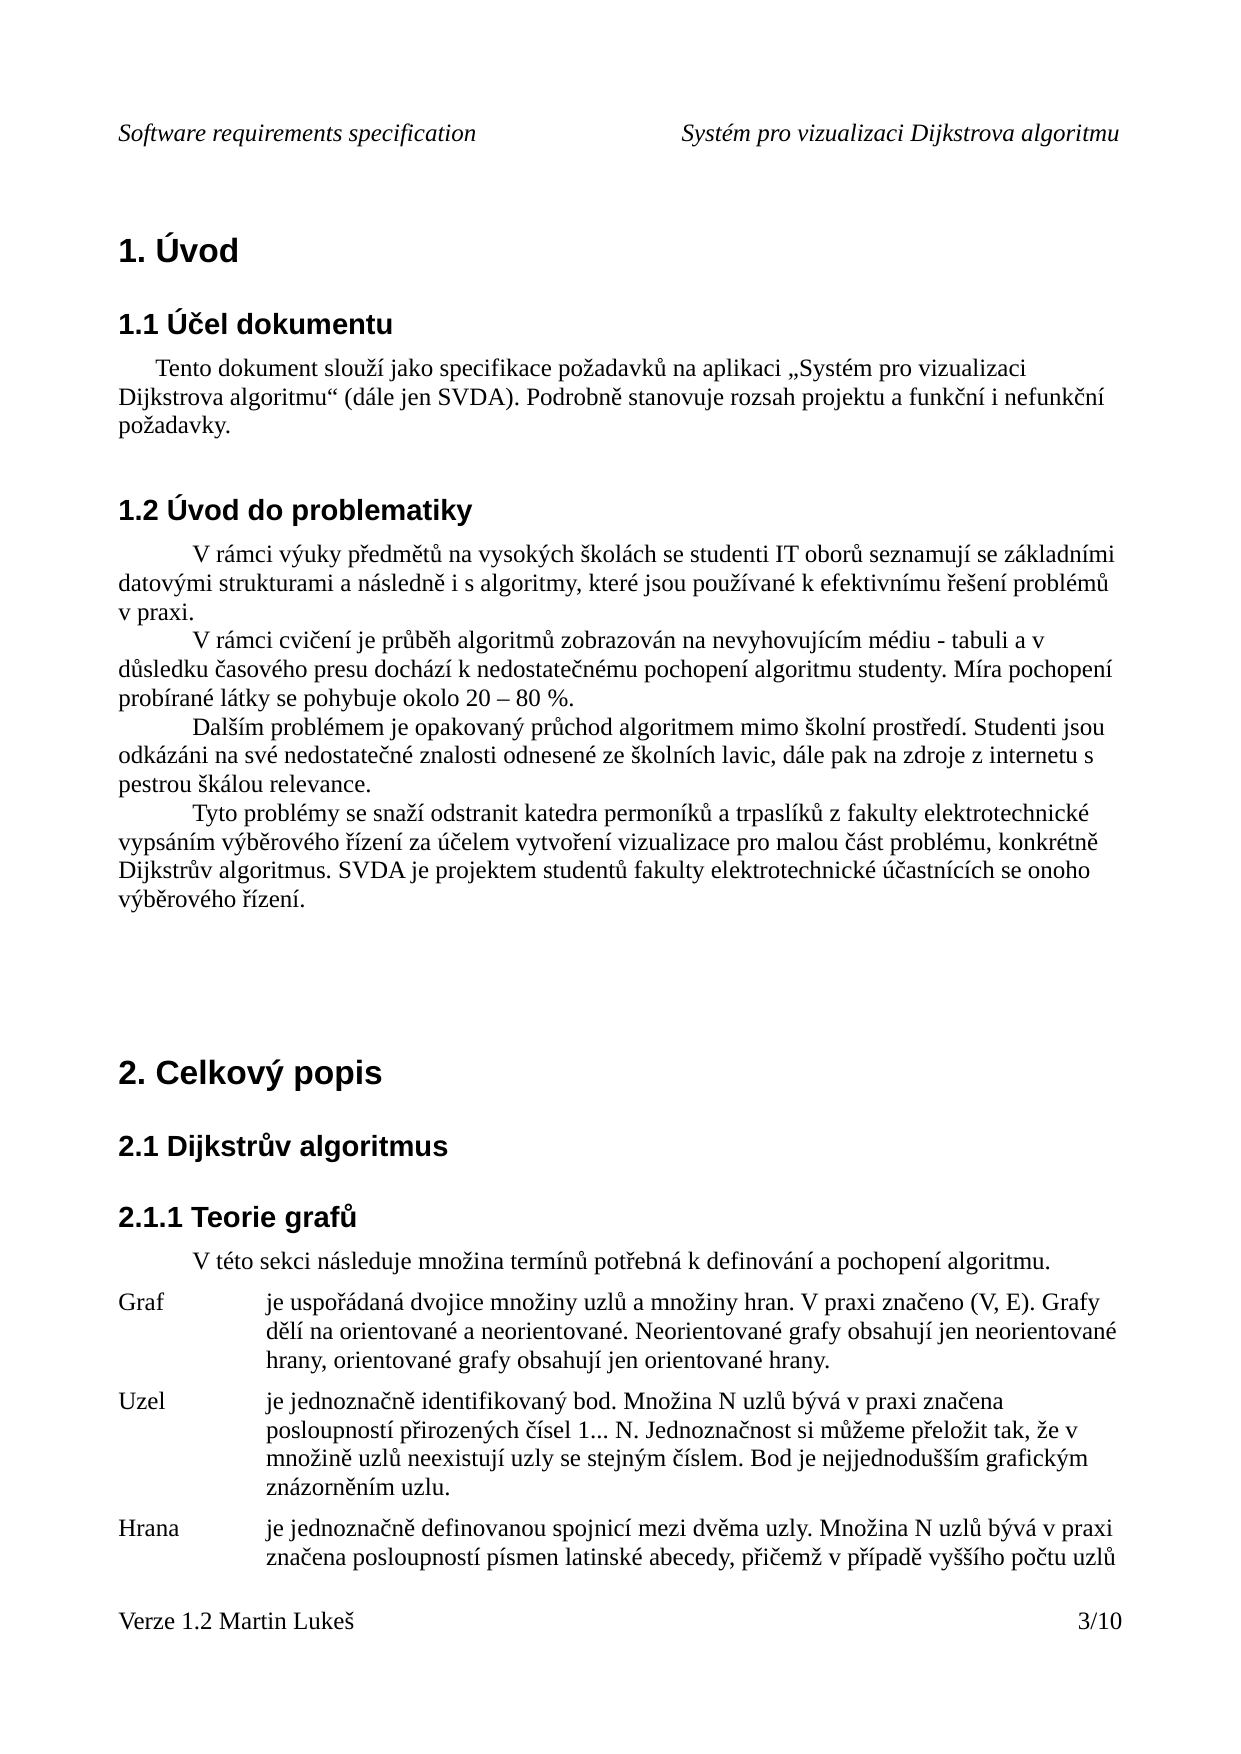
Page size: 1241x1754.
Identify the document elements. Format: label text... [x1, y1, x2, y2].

text Tento dokument slouží jako specifikace požadavků na aplikaci „Systém pro vizualizaci Dijkstrova algoritmu“ (dále jen SVDA). Podrobně stanovuje rozsah projektu a funkční i nefunkční [118, 353, 1122, 411]
text V této sekci následuje množina termínů potřebná k definování a pochopení algoritmu. [118, 1246, 1122, 1275]
text Tyto problémy se snaží odstranit katedra permoníků a trpaslíků z fakulty elektrotechnické vypsáním výběrového řízení za účelem vytvoření vizualizace pro malou část problému, konkrétně Dijkstrův algoritmus. SVDA je projektem studentů fakulty elektrotechnické účastnících se onoho výběrového řízení. [118, 798, 1122, 913]
text Uzel je jednoznačně identifikovaný bod. Množina N uzlů bývá v praxi značena posloupností přirozených čísel 1... N. Jednoznačnost si můžeme přeložit tak, že v množině uzlů neexistují uzly se stejným číslem. Bod je nejjednodušším grafickým znázorněním uzlu. [118, 1386, 1122, 1501]
subtitle 2.1 Dijkstrův algoritmus [118, 1129, 1122, 1162]
text V rámci výuky předmětů na vysokých školách se studenti IT oborů seznamují se základními datovými strukturami a následně i s algoritmy, které jsou používané k efektivnímu řešení problémů v praxi. [118, 539, 1122, 625]
text V rámci cvičení je průběh algoritmů zobrazován na nevyhovujícím médiu - tabuli a v důsledku časového presu dochází k nedostatečnému pochopení algoritmu studenty. Míra pochopení probírané látky se pohybuje okolo 20 – 80 %. [118, 625, 1122, 712]
subtitle 1.2 Úvod do problematiky [118, 493, 1122, 527]
text Dalším problémem je opakovaný průchod algoritmem mimo školní prostředí. Studenti jsou odkázáni na své nedostatečné znalosti odnesené ze školních lavic, dále pak na zdroje z internetu s pestrou škálou relevance. [118, 712, 1122, 798]
text Hrana je jednoznačně definovanou spojnicí mezi dvěma uzly. Množina N uzlů bývá v praxi značena posloupností písmen latinské abecedy, přičemž v případě vyššího počtu uzlů [118, 1513, 1122, 1571]
subtitle 2.1.1 Teorie grafů [118, 1200, 1122, 1233]
text požadavky. [118, 411, 1122, 439]
text Graf je uspořádaná dvojice množiny uzlů a množiny hran. V praxi značeno (V, E). Grafy dělí na orientované a neorientované. Neorientované grafy obsahují jen neorientované hrany, orientované grafy obsahují jen orientované hrany. [118, 1287, 1122, 1373]
subtitle 1.1 Účel dokumentu [118, 307, 1122, 341]
subtitle 1. Úvod [118, 231, 1122, 269]
subtitle 2. Celkový popis [118, 1053, 1122, 1091]
